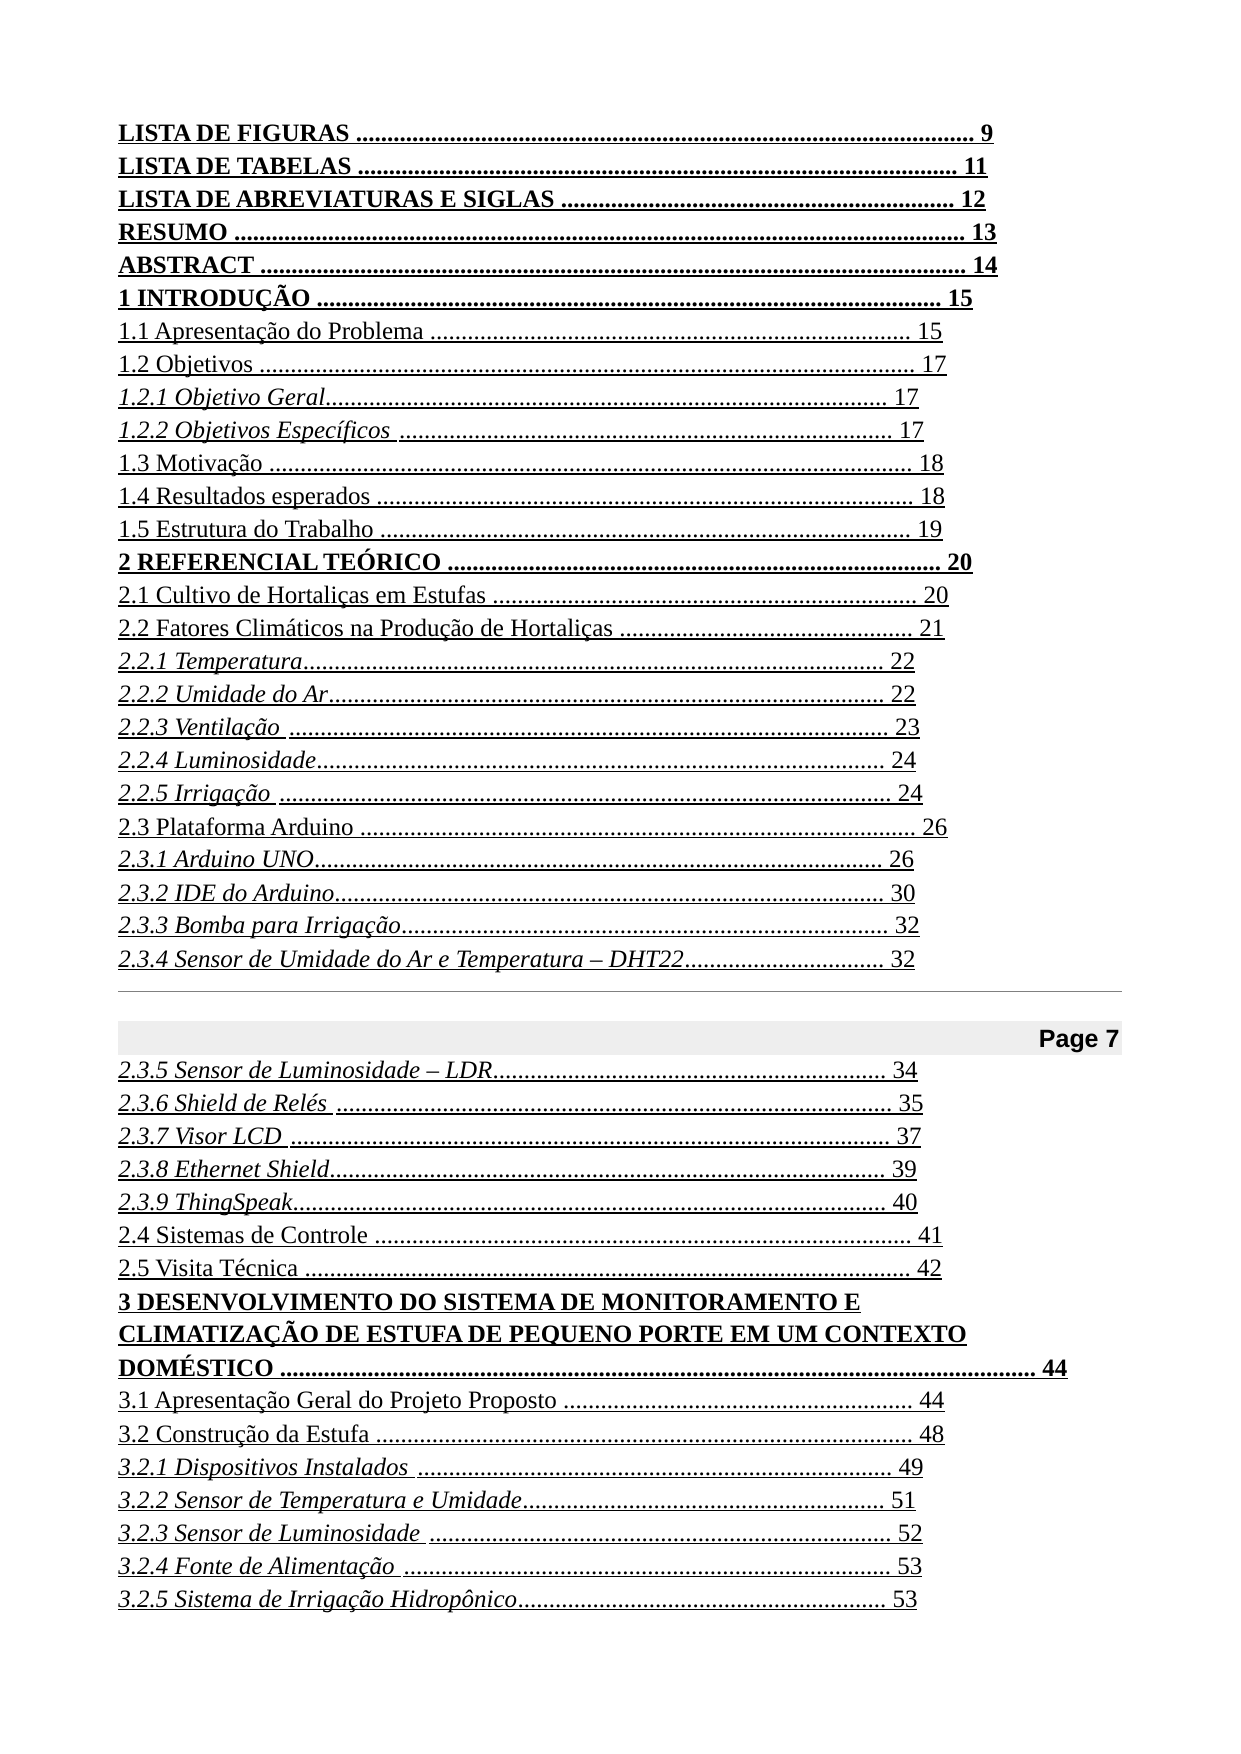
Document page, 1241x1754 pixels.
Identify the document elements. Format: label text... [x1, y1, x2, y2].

text 2 REFERENCIAL TEÓRICO ............................................................................... 20 [118, 547, 1122, 576]
text 2.2.2 Umidade do Ar......................................................................................... 22 [118, 679, 1122, 708]
text LISTA DE FIGURAS ................................................................................................... 9 [118, 118, 1122, 147]
text 1.4 Resultados esperados ...................................................................................... 18 [118, 481, 1122, 510]
text 2.3.1 Arduino UNO........................................................................................... 26 [118, 844, 1122, 873]
text 3 DESENVOLVIMENTO DO SISTEMA DE MONITORAMENTO E [118, 1287, 1122, 1315]
text 2.3.4 Sensor de Umidade do Ar e Temperatura – DHT22................................ 32 [118, 944, 1122, 972]
text 3.2.4 Fonte de Alimentação .............................................................................. 53 [118, 1551, 1122, 1579]
text LISTA DE TABELAS ................................................................................................ 11 [118, 151, 1122, 180]
text 2.4 Sistemas de Controle ...................................................................................... 41 [118, 1221, 1122, 1249]
text 2.5 Visita Técnica ................................................................................................. 42 [118, 1253, 1122, 1282]
text CLIMATIZAÇÃO DE ESTUFA DE PEQUENO PORTE EM UM CONTEXTO [118, 1319, 1122, 1348]
text 3.2.5 Sistema de Irrigação Hidropônico........................................................... 53 [118, 1584, 1122, 1612]
text 2.2 Fatores Climáticos na Produção de Hortaliças ............................................... 21 [118, 613, 1122, 642]
text 1 INTRODUÇÃO .................................................................................................... 15 [118, 283, 1122, 312]
text 2.3.6 Shield de Relés ......................................................................................... 35 [118, 1088, 1122, 1117]
text 3.2.3 Sensor de Luminosidade .......................................................................... 52 [118, 1518, 1122, 1546]
text 1.1 Apresentação do Problema ............................................................................. 15 [118, 316, 1122, 345]
text RESUMO ..................................................................................................................... 13 [118, 217, 1122, 246]
text 2.2.3 Ventilação ................................................................................................ 23 [118, 712, 1122, 741]
text 1.5 Estrutura do Trabalho ..................................................................................... 19 [118, 514, 1122, 543]
text 1.2.2 Objetivos Específicos ............................................................................... 17 [118, 415, 1122, 444]
text 2.2.4 Luminosidade........................................................................................... 24 [118, 746, 1122, 774]
text 1.2.1 Objetivo Geral.......................................................................................... 17 [118, 382, 1122, 411]
table_header Page 7 [118, 1021, 1122, 1055]
text 2.3.7 Visor LCD ................................................................................................ 37 [118, 1121, 1122, 1150]
text 2.3.3 Bomba para Irrigação.............................................................................. 32 [118, 911, 1122, 939]
text 3.1 Apresentação Geral do Projeto Proposto ........................................................ 44 [118, 1386, 1122, 1414]
text 2.3.2 IDE do Arduino........................................................................................ 30 [118, 878, 1122, 906]
text 2.2.5 Irrigação .................................................................................................. 24 [118, 778, 1122, 807]
text 2.3.8 Ethernet Shield......................................................................................... 39 [118, 1154, 1122, 1183]
text 3.2 Construção da Estufa ...................................................................................... 48 [118, 1419, 1122, 1447]
text 2.3.9 ThingSpeak............................................................................................... 40 [118, 1187, 1122, 1216]
text LISTA DE ABREVIATURAS E SIGLAS ............................................................... 12 [118, 184, 1122, 213]
text 3.2.1 Dispositivos Instalados ............................................................................ 49 [118, 1452, 1122, 1480]
text ABSTRACT ................................................................................................................. 14 [118, 250, 1122, 279]
text 3.2.2 Sensor de Temperatura e Umidade.......................................................... 51 [118, 1485, 1122, 1513]
text 1.3 Motivação ....................................................................................................... 18 [118, 448, 1122, 477]
text 2.1 Cultivo de Hortaliças em Estufas .................................................................... 20 [118, 580, 1122, 609]
text DOMÉSTICO ......................................................................................................................... 44 [118, 1353, 1122, 1381]
text 2.3.5 Sensor de Luminosidade – LDR............................................................... 34 [118, 1055, 1122, 1084]
text 2.3 Plataforma Arduino ......................................................................................... 26 [118, 812, 1122, 840]
text 1.2 Objetivos ......................................................................................................... 17 [118, 349, 1122, 378]
text 2.2.1 Temperatura............................................................................................. 22 [118, 646, 1122, 675]
